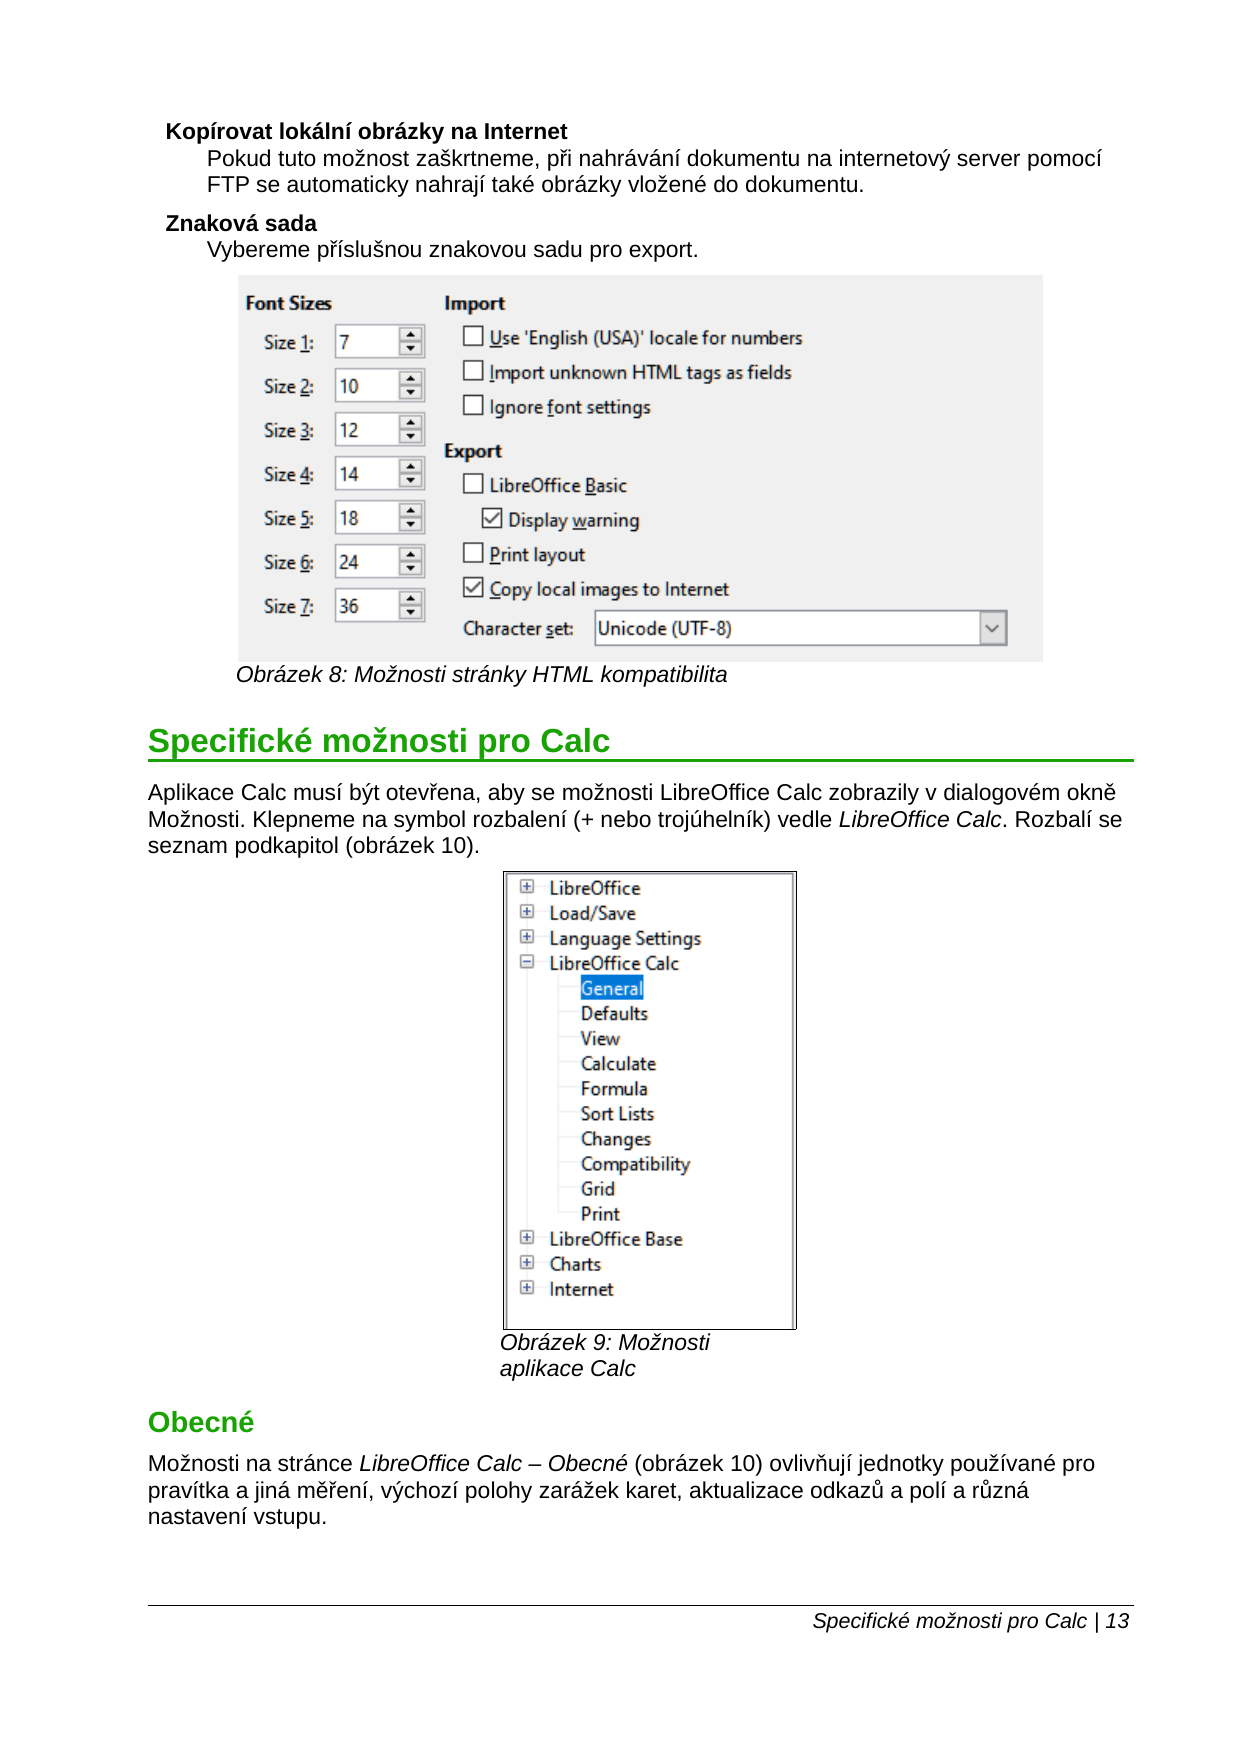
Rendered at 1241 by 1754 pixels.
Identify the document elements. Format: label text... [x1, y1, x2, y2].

text Obrázek 8: Možnosti stránky HTML kompatibilita [236, 275, 1046, 687]
text Pokud tuto možnost zaškrtneme, při nahrávání dokumentu na internetový server pomocí FTP se automaticky nahrají také obrázky vložené do dokumentu. [207, 144, 1134, 197]
subtitle Specifické možnosti pro Calc [148, 721, 1134, 759]
text Obrázek 9: Možnosti aplikace Calc [499, 871, 800, 1381]
text Vybereme příslušnou znakovou sadu pro export. [207, 236, 1134, 262]
picture [504, 872, 796, 1329]
picture [238, 275, 1044, 662]
subtitle Obecné [148, 1405, 1134, 1438]
text Možnosti na stránce LibreOffice Calc – Obecné (obrázek 10) ovlivňují jednotky používané pro pravítka a jiná měření, výchozí polohy zarážek karet, aktualizace odkazů a polí a různá nastavení vstupu. [148, 1450, 1134, 1529]
text Znaková sada [165, 210, 1134, 236]
text Kopírovat lokální obrázky na Internet [165, 118, 1134, 144]
text Aplikace Calc musí být otevřena, aby se možnosti LibreOffice Calc zobrazily v dialogovém okně Možnosti. Klepneme na symbol rozbalení (+ nebo trojúhelník) vedle LibreOffice Calc. Rozbalí se seznam podkapitol (obrázek 10). [148, 779, 1134, 858]
